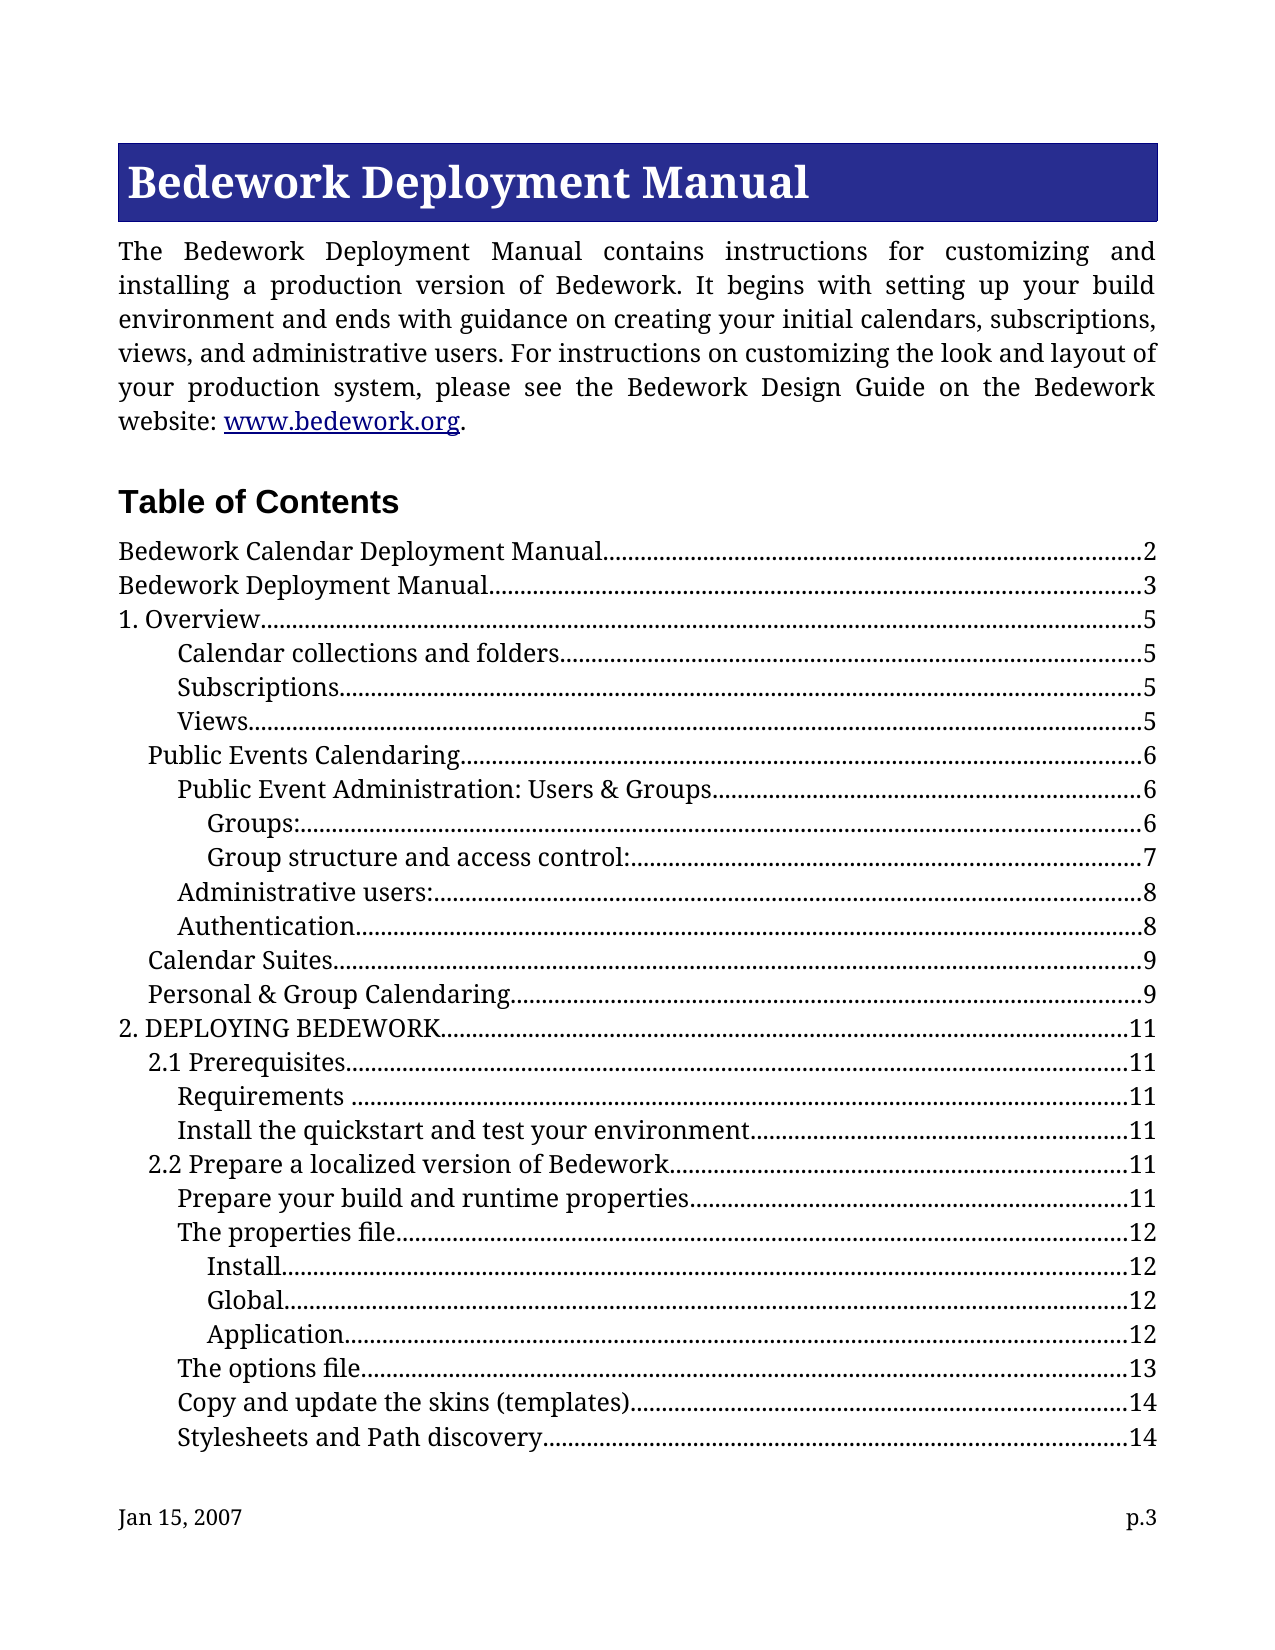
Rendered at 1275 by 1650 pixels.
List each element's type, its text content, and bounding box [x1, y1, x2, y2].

text Stylesheets and Path discovery 14 [177, 1419, 1157, 1453]
text Install 12 [207, 1249, 1157, 1283]
text Bedework Calendar Deployment Manual 2 [118, 533, 1157, 568]
text Subscriptions 5 [177, 670, 1157, 704]
text Group structure and access control: 7 [207, 840, 1157, 874]
text Public Events Calendaring 6 [148, 738, 1157, 772]
text Prepare your build and runtime properties 11 [177, 1181, 1157, 1215]
text Requirements 11 [177, 1078, 1157, 1113]
text Public Event Administration: Users & Groups 6 [177, 772, 1157, 806]
text Authentication 8 [177, 908, 1157, 942]
text The options file. 13 [177, 1351, 1157, 1385]
text The properties file. 12 [177, 1215, 1157, 1249]
subtitle Table of Contents [118, 484, 1157, 521]
text 2. DEPLOYING BEDEWORK 11 [118, 1010, 1157, 1044]
text Groups: 6 [207, 806, 1157, 840]
text Personal & Group Calendaring 9 [148, 976, 1157, 1010]
text Install the quickstart and test your environment 11 [177, 1113, 1157, 1147]
text Views 5 [177, 704, 1157, 738]
text Administrative users: 8 [177, 874, 1157, 908]
text 2.2 Prepare a localized version of Bedework 11 [148, 1147, 1157, 1181]
text Calendar collections and folders. 5 [177, 636, 1157, 670]
text Calendar Suites 9 [148, 942, 1157, 976]
text 2.1 Prerequisites 11 [148, 1044, 1157, 1078]
text 1. Overview 5 [118, 602, 1157, 636]
text Bedework Deployment Manual 3 [118, 568, 1157, 602]
text Application 12 [207, 1317, 1157, 1351]
text The Bedework Deployment Manual contains instructions for customizing and installing a production version of Bedework. It begins with setting up your build environment and ends with guidance on creating your initial calendars, subscriptions, views, and administrative users. For instructions on customizing the look and layout of your production system, please see the Bedework Design Guide on the Bedework website: www.bedework.org. [118, 233, 1157, 438]
text Global 12 [207, 1283, 1157, 1317]
text Copy and update the skins (templates) 14 [177, 1385, 1157, 1419]
subtitle Bedework Deployment Manual [119, 144, 1157, 221]
